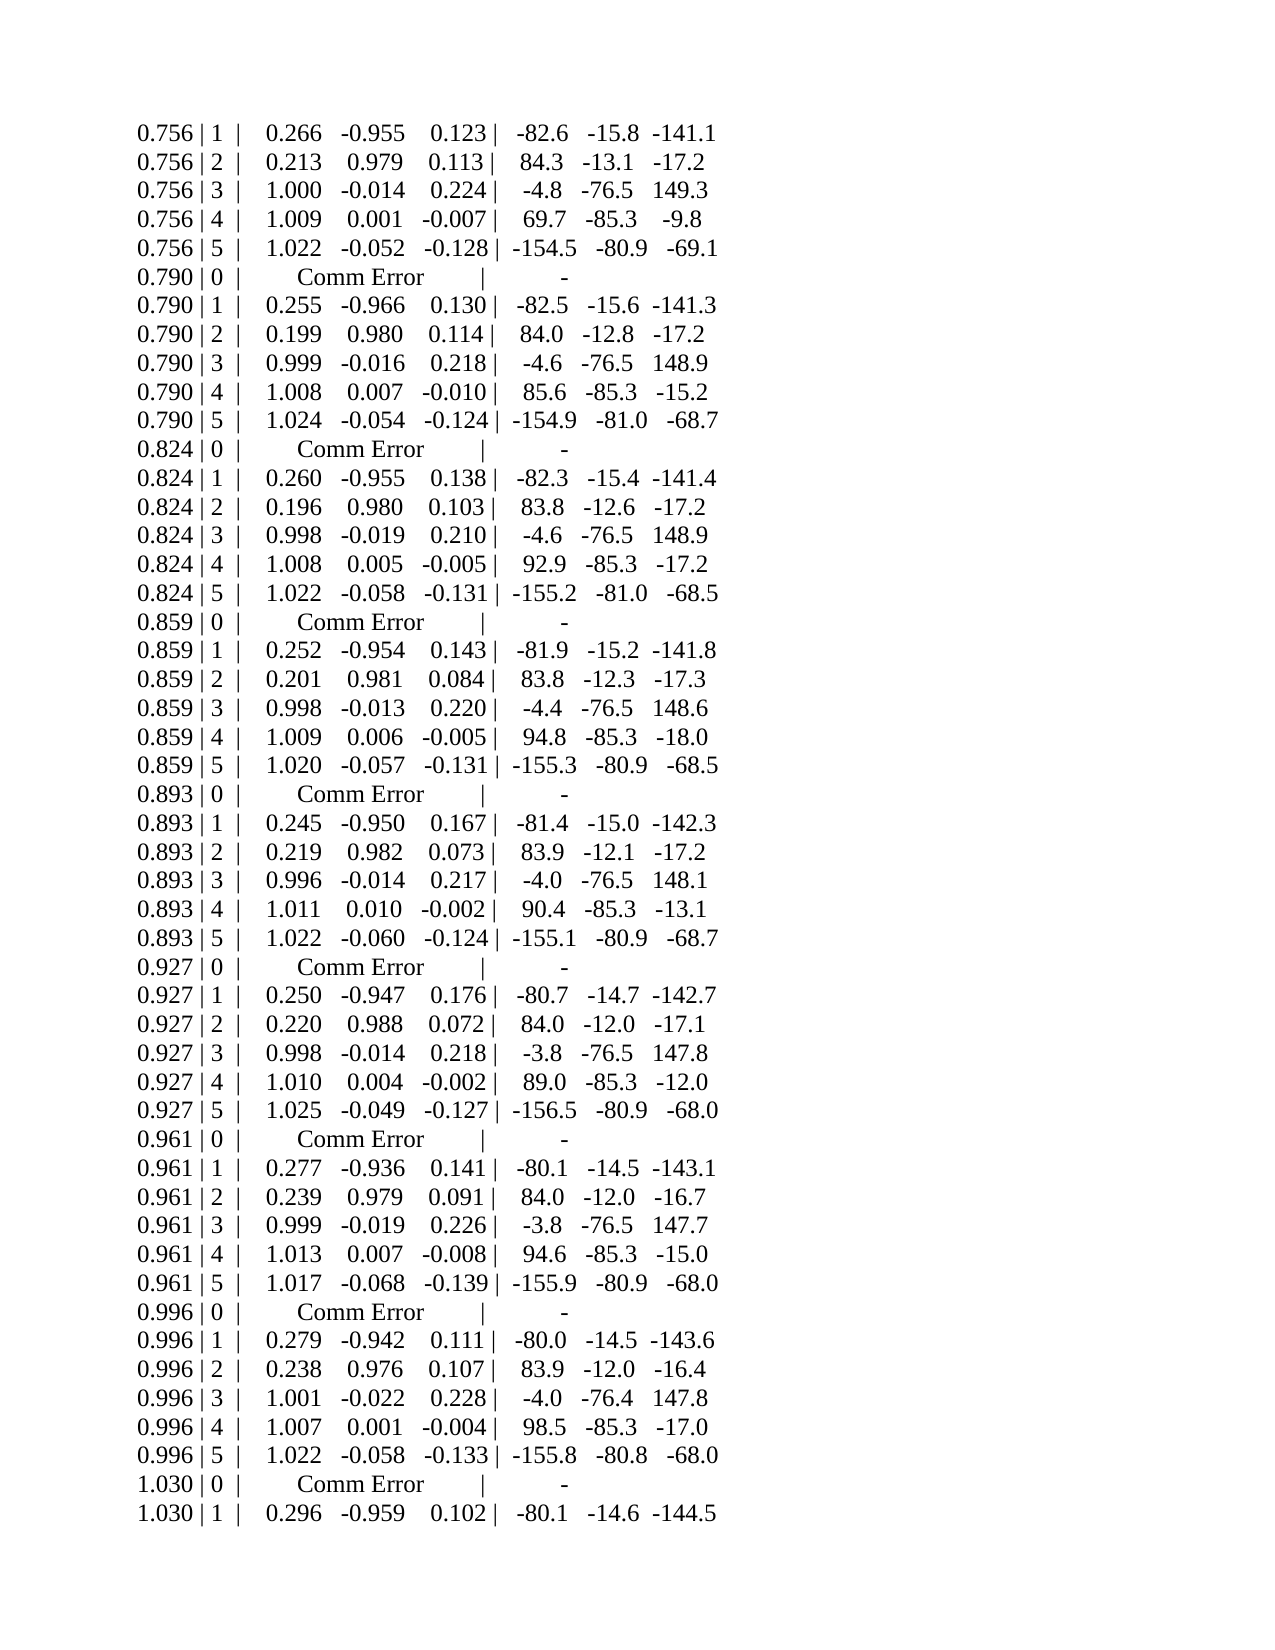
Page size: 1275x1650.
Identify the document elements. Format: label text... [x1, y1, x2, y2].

text 0.927 | 0 | Comm Error | - [118, 952, 1157, 981]
text 0.790 | 0 | Comm Error | - [118, 262, 1157, 291]
text 0.824 | 3 | 0.998 -0.019 0.210 | -4.6 -76.5 148.9 [118, 521, 1157, 549]
text 0.756 | 3 | 1.000 -0.014 0.224 | -4.8 -76.5 149.3 [118, 176, 1157, 204]
text 0.893 | 4 | 1.011 0.010 -0.002 | 90.4 -85.3 -13.1 [118, 894, 1157, 923]
text 0.996 | 4 | 1.007 0.001 -0.004 | 98.5 -85.3 -17.0 [118, 1412, 1157, 1441]
text 0.756 | 5 | 1.022 -0.052 -0.128 | -154.5 -80.9 -69.1 [118, 233, 1157, 262]
text 0.961 | 3 | 0.999 -0.019 0.226 | -3.8 -76.5 147.7 [118, 1211, 1157, 1239]
text 0.756 | 2 | 0.213 0.979 0.113 | 84.3 -13.1 -17.2 [118, 147, 1157, 176]
text 0.893 | 2 | 0.219 0.982 0.073 | 83.9 -12.1 -17.2 [118, 837, 1157, 866]
text 0.927 | 1 | 0.250 -0.947 0.176 | -80.7 -14.7 -142.7 [118, 981, 1157, 1009]
text 0.790 | 2 | 0.199 0.980 0.114 | 84.0 -12.8 -17.2 [118, 319, 1157, 348]
text 0.824 | 4 | 1.008 0.005 -0.005 | 92.9 -85.3 -17.2 [118, 549, 1157, 578]
text 0.824 | 1 | 0.260 -0.955 0.138 | -82.3 -15.4 -141.4 [118, 463, 1157, 492]
text 0.961 | 2 | 0.239 0.979 0.091 | 84.0 -12.0 -16.7 [118, 1182, 1157, 1211]
text 0.927 | 3 | 0.998 -0.014 0.218 | -3.8 -76.5 147.8 [118, 1038, 1157, 1067]
text 0.893 | 1 | 0.245 -0.950 0.167 | -81.4 -15.0 -142.3 [118, 808, 1157, 837]
text 0.790 | 5 | 1.024 -0.054 -0.124 | -154.9 -81.0 -68.7 [118, 406, 1157, 434]
text 0.996 | 1 | 0.279 -0.942 0.111 | -80.0 -14.5 -143.6 [118, 1326, 1157, 1354]
text 0.790 | 1 | 0.255 -0.966 0.130 | -82.5 -15.6 -141.3 [118, 291, 1157, 319]
text 0.996 | 5 | 1.022 -0.058 -0.133 | -155.8 -80.8 -68.0 [118, 1441, 1157, 1469]
text 1.030 | 1 | 0.296 -0.959 0.102 | -80.1 -14.6 -144.5 [118, 1498, 1157, 1527]
text 0.996 | 2 | 0.238 0.976 0.107 | 83.9 -12.0 -16.4 [118, 1354, 1157, 1383]
text 0.790 | 4 | 1.008 0.007 -0.010 | 85.6 -85.3 -15.2 [118, 377, 1157, 406]
text 0.824 | 2 | 0.196 0.980 0.103 | 83.8 -12.6 -17.2 [118, 492, 1157, 521]
text 0.927 | 5 | 1.025 -0.049 -0.127 | -156.5 -80.9 -68.0 [118, 1096, 1157, 1124]
text 0.859 | 0 | Comm Error | - [118, 607, 1157, 636]
text 0.893 | 0 | Comm Error | - [118, 779, 1157, 808]
text 0.927 | 4 | 1.010 0.004 -0.002 | 89.0 -85.3 -12.0 [118, 1067, 1157, 1096]
text 0.893 | 5 | 1.022 -0.060 -0.124 | -155.1 -80.9 -68.7 [118, 923, 1157, 952]
text 0.961 | 4 | 1.013 0.007 -0.008 | 94.6 -85.3 -15.0 [118, 1239, 1157, 1268]
text 0.996 | 3 | 1.001 -0.022 0.228 | -4.0 -76.4 147.8 [118, 1383, 1157, 1412]
text 0.996 | 0 | Comm Error | - [118, 1297, 1157, 1326]
text 0.859 | 3 | 0.998 -0.013 0.220 | -4.4 -76.5 148.6 [118, 693, 1157, 722]
text 0.859 | 1 | 0.252 -0.954 0.143 | -81.9 -15.2 -141.8 [118, 636, 1157, 664]
text 0.859 | 2 | 0.201 0.981 0.084 | 83.8 -12.3 -17.3 [118, 664, 1157, 693]
text 1.030 | 0 | Comm Error | - [118, 1469, 1157, 1498]
text 0.961 | 5 | 1.017 -0.068 -0.139 | -155.9 -80.9 -68.0 [118, 1268, 1157, 1297]
text 0.756 | 1 | 0.266 -0.955 0.123 | -82.6 -15.8 -141.1 [118, 118, 1157, 147]
text 0.859 | 4 | 1.009 0.006 -0.005 | 94.8 -85.3 -18.0 [118, 722, 1157, 751]
text 0.824 | 0 | Comm Error | - [118, 434, 1157, 463]
text 0.893 | 3 | 0.996 -0.014 0.217 | -4.0 -76.5 148.1 [118, 866, 1157, 894]
text 0.756 | 4 | 1.009 0.001 -0.007 | 69.7 -85.3 -9.8 [118, 204, 1157, 233]
text 0.961 | 1 | 0.277 -0.936 0.141 | -80.1 -14.5 -143.1 [118, 1153, 1157, 1182]
text 0.824 | 5 | 1.022 -0.058 -0.131 | -155.2 -81.0 -68.5 [118, 578, 1157, 607]
text 0.927 | 2 | 0.220 0.988 0.072 | 84.0 -12.0 -17.1 [118, 1009, 1157, 1038]
text 0.790 | 3 | 0.999 -0.016 0.218 | -4.6 -76.5 148.9 [118, 348, 1157, 377]
text 0.859 | 5 | 1.020 -0.057 -0.131 | -155.3 -80.9 -68.5 [118, 751, 1157, 779]
text 0.961 | 0 | Comm Error | - [118, 1124, 1157, 1153]
